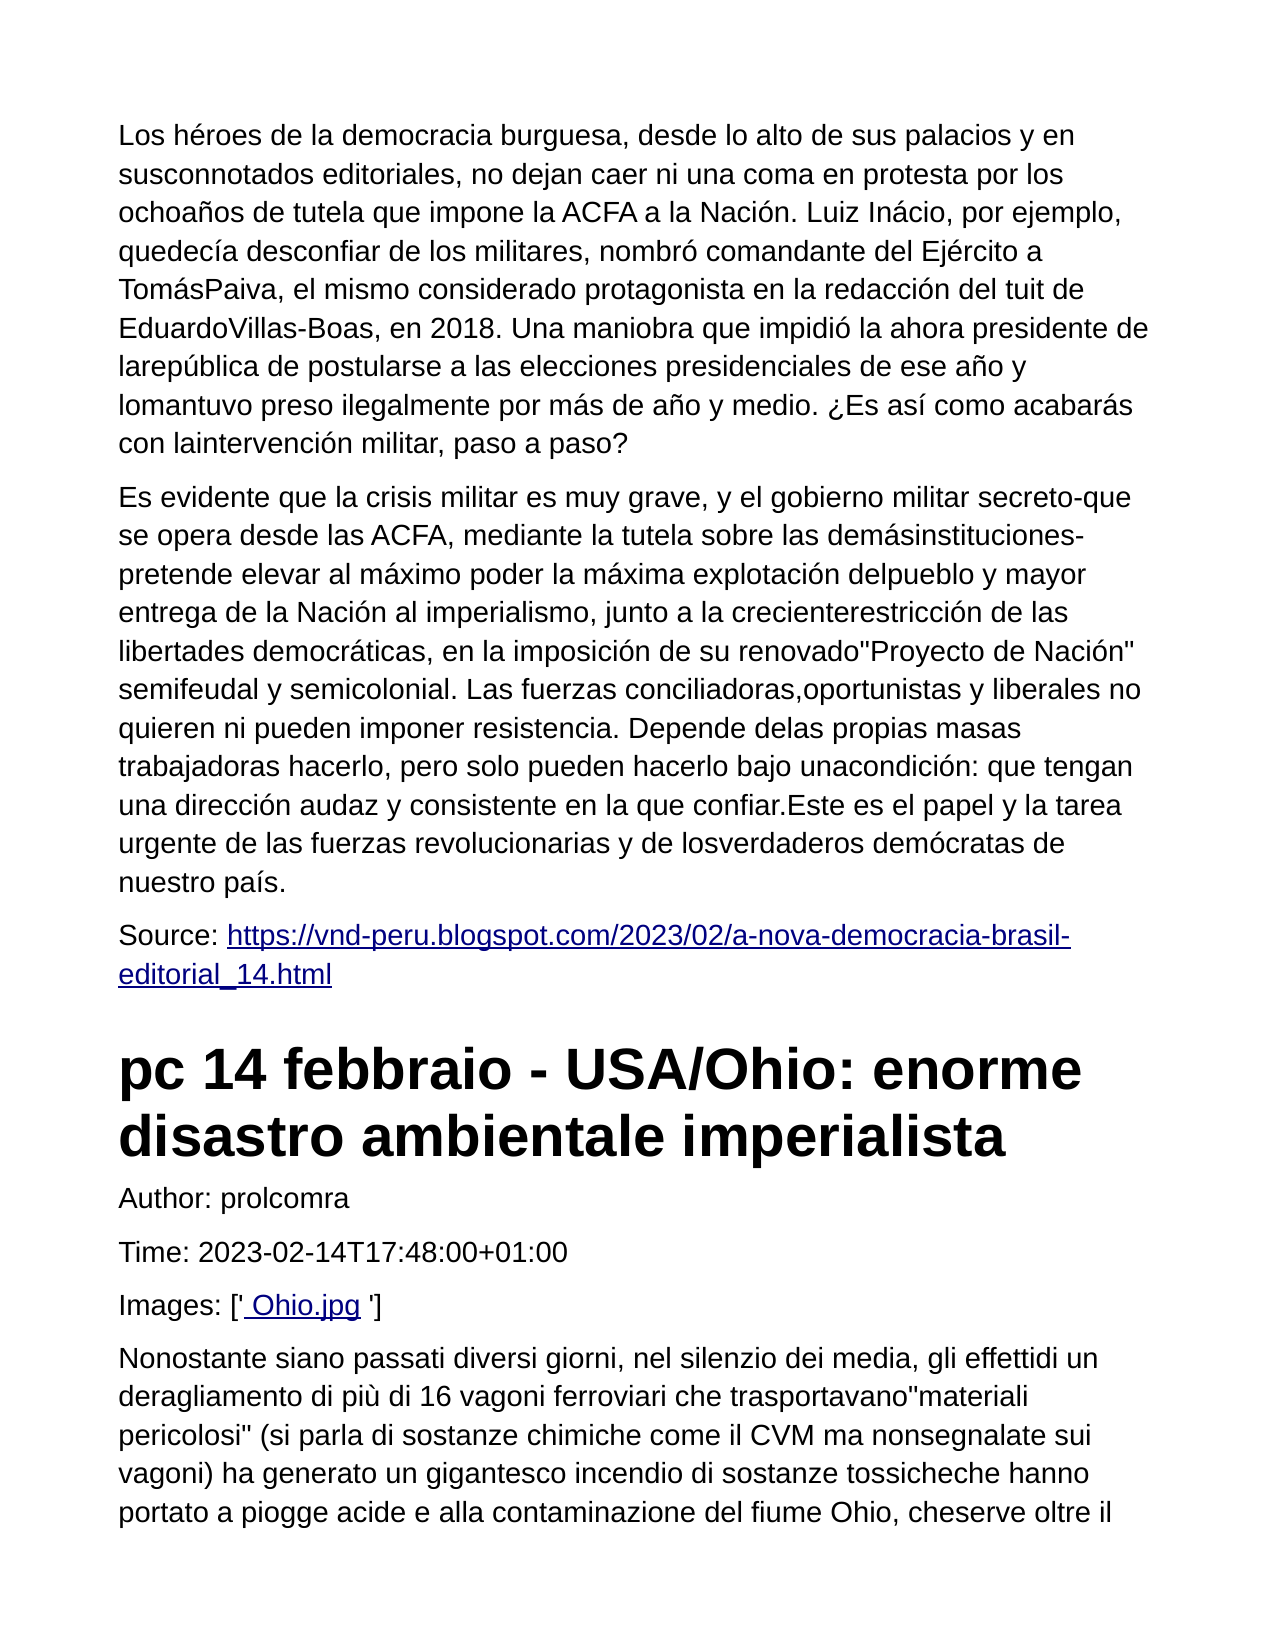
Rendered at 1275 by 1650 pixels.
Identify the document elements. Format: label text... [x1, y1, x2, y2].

text Nonostante siano passati diversi giorni, nel silenzio dei media, gli effettidi un deragliamento di più di 16 vagoni ferroviari che trasportavano"materiali pericolosi" (si parla di sostanze chimiche come il CVM ma nonsegnalate sui vagoni) ha generato un gigantesco incendio di sostanze tossicheche hanno portato a piogge acide e alla contaminazione del fiume Ohio, cheserve oltre il [118, 1341, 1157, 1528]
text Source: https://vnd-peru.blogspot.com/2023/02/a-nova-democracia-brasil-editorial_14.html [118, 918, 1157, 990]
text Images: [' Ohio.jpg '] [118, 1288, 1157, 1321]
text Author: prolcomra [118, 1181, 1157, 1215]
text Los héroes de la democracia burguesa, desde lo alto de sus palacios y en susconnotados editoriales, no dejan caer ni una coma en protesta por los ochoaños de tutela que impone la ACFA a la Nación. Luiz Inácio, por ejemplo, quedecía desconfiar de los militares, nombró comandante del Ejército a TomásPaiva, el mismo considerado protagonista en la redacción del tuit de EduardoVillas-Boas, en 2018. Una maniobra que impidió la ahora presidente de larepública de postularse a las elecciones presidenciales de ese año y lomantuvo preso ilegalmente por más de año y medio. ¿Es así como acabarás con laintervención militar, paso a paso? [118, 118, 1157, 460]
text Time: 2023-02-14T17:48:00+01:00 [118, 1234, 1157, 1268]
text Es evidente que la crisis militar es muy grave, y el gobierno militar secreto-que se opera desde las ACFA, mediante la tutela sobre las demásinstituciones- pretende elevar al máximo poder la máxima explotación delpueblo y mayor entrega de la Nación al imperialismo, junto a la crecienterestricción de las libertades democráticas, en la imposición de su renovado"Proyecto de Nación" semifeudal y semicolonial. Las fuerzas conciliadoras,oportunistas y liberales no quieren ni pueden imponer resistencia. Depende delas propias masas trabajadoras hacerlo, pero solo pueden hacerlo bajo unacondición: que tengan una dirección audaz y consistente en la que confiar.Este es el papel y la tarea urgente de las fuerzas revolucionarias y de losverdaderos demócratas de nuestro país. [118, 479, 1157, 898]
subtitle pc 14 febbraio - USA/Ohio: enorme disastro ambientale imperialista [118, 1035, 1157, 1169]
